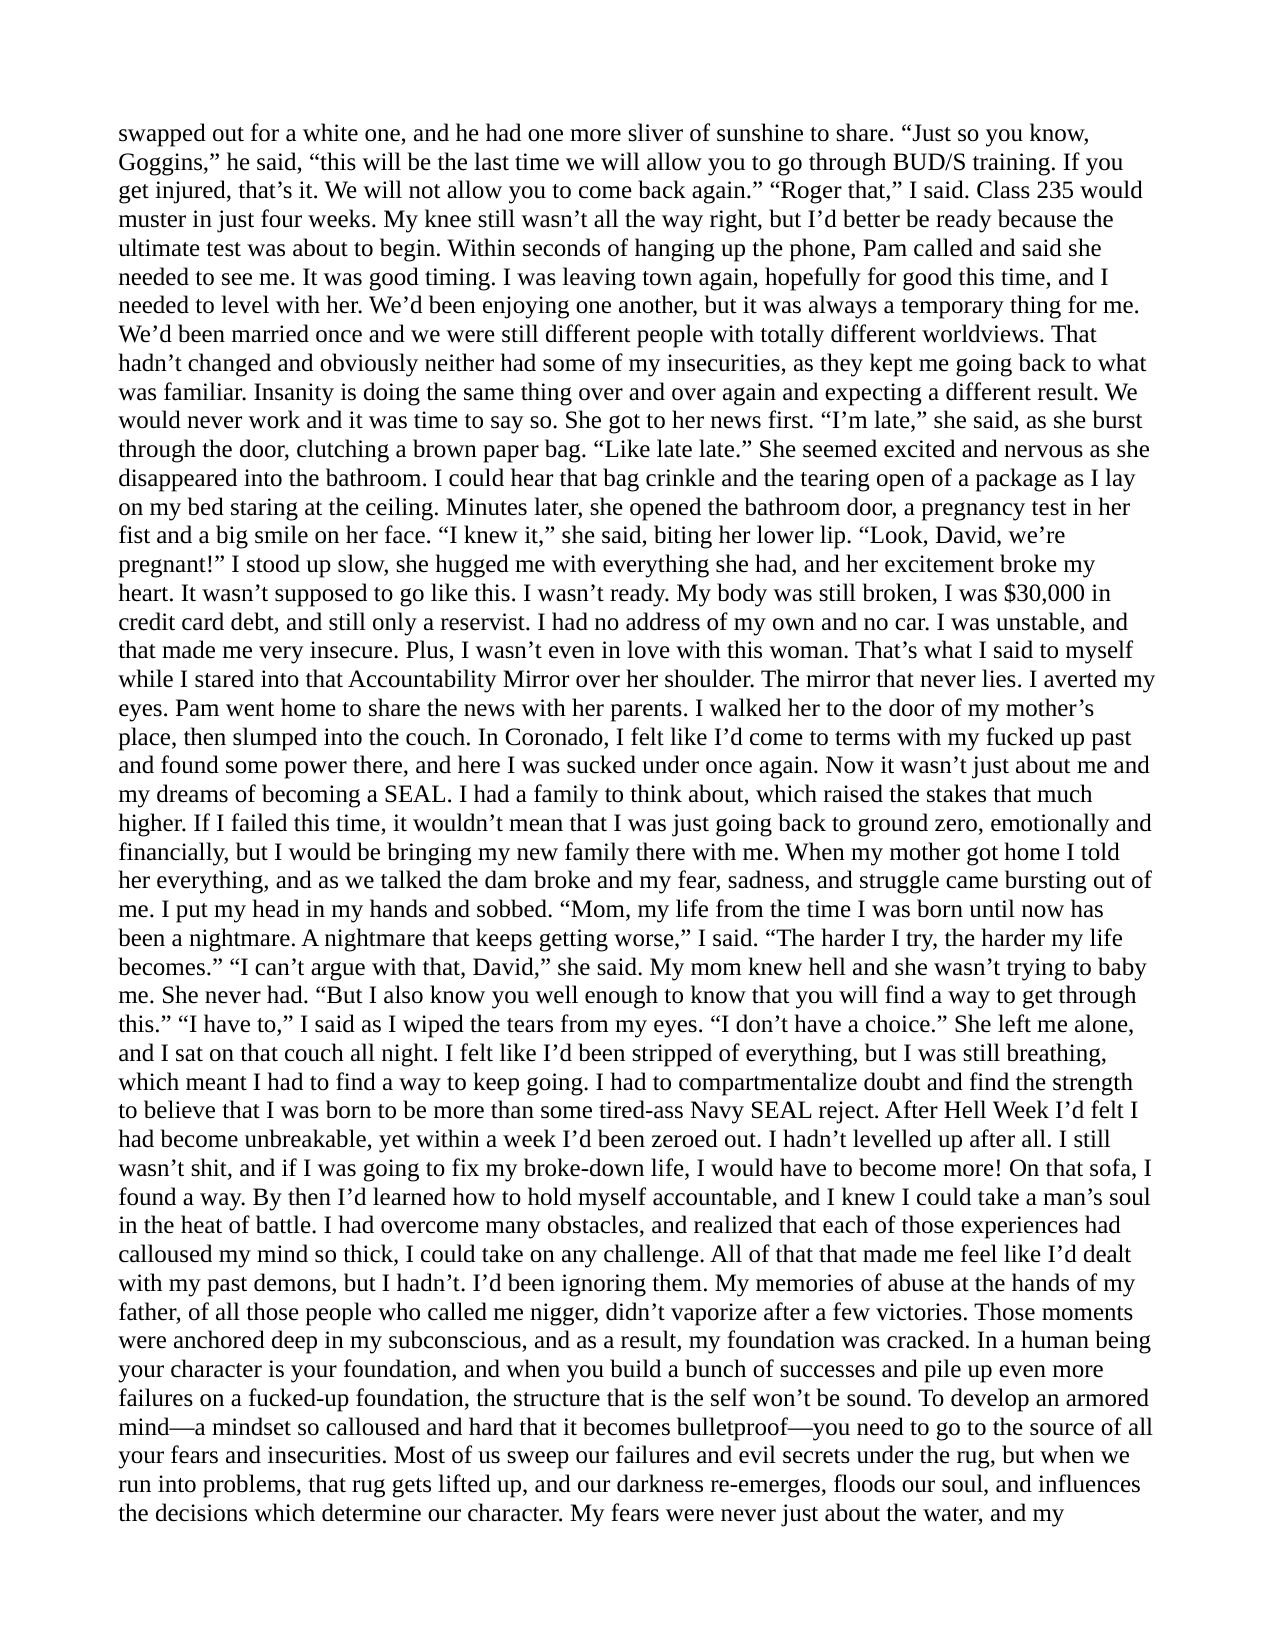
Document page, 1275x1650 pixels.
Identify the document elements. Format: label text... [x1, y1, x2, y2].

text swapped out for a white one, and he had one more sliver of sunshine to share. “Just so you know, Goggins,” he said, “this will be the last time we will allow you to go through BUD/S training. If you get injured, that’s it. We will not allow you to come back again.” “Roger that,” I said. Class 235 would muster in just four weeks. My knee still wasn’t all the way right, but I’d better be ready because the ultimate test was about to begin. Within seconds of hanging up the phone, Pam called and said she needed to see me. It was good timing. I was leaving town again, hopefully for good this time, and I needed to level with her. We’d been enjoying one another, but it was always a temporary thing for me. We’d been married once and we were still different people with totally different worldviews. That hadn’t changed and obviously neither had some of my insecurities, as they kept me going back to what was familiar. Insanity is doing the same thing over and over again and expecting a different result. We would never work and it was time to say so. She got to her news first. “I’m late,” she said, as she burst through the door, clutching a brown paper bag. “Like late late.” She seemed excited and nervous as she disappeared into the bathroom. I could hear that bag crinkle and the tearing open of a package as I lay on my bed staring at the ceiling. Minutes later, she opened the bathroom door, a pregnancy test in her fist and a big smile on her face. “I knew it,” she said, biting her lower lip. “Look, David, we’re pregnant!” I stood up slow, she hugged me with everything she had, and her excitement broke my heart. It wasn’t supposed to go like this. I wasn’t ready. My body was still broken, I was $30,000 in credit card debt, and still only a reservist. I had no address of my own and no car. I was unstable, and that made me very insecure. Plus, I wasn’t even in love with this woman. That’s what I said to myself while I stared into that Accountability Mirror over her shoulder. The mirror that never lies. I averted my eyes. Pam went home to share the news with her parents. I walked her to the door of my mother’s place, then slumped into the couch. In Coronado, I felt like I’d come to terms with my fucked up past and found some power there, and here I was sucked under once again. Now it wasn’t just about me and my dreams of becoming a SEAL. I had a family to think about, which raised the stakes that much higher. If I failed this time, it wouldn’t mean that I was just going back to ground zero, emotionally and financially, but I would be bringing my new family there with me. When my mother got home I told her everything, and as we talked the dam broke and my fear, sadness, and struggle came bursting out of me. I put my head in my hands and sobbed. “Mom, my life from the time I was born until now has been a nightmare. A nightmare that keeps getting worse,” I said. “The harder I try, the harder my life becomes.” “I can’t argue with that, David,” she said. My mom knew hell and she wasn’t trying to baby me. She never had. “But I also know you well enough to know that you will find a way to get through this.” “I have to,” I said as I wiped the tears from my eyes. “I don’t have a choice.” She left me alone, and I sat on that couch all night. I felt like I’d been stripped of everything, but I was still breathing, which meant I had to find a way to keep going. I had to compartmentalize doubt and find the strength to believe that I was born to be more than some tired-ass Navy SEAL reject. After Hell Week I’d felt I had become unbreakable, yet within a week I’d been zeroed out. I hadn’t levelled up after all. I still wasn’t shit, and if I was going to fix my broke-down life, I would have to become more! On that sofa, I found a way. By then I’d learned how to hold myself accountable, and I knew I could take a man’s soul in the heat of battle. I had overcome many obstacles, and realized that each of those experiences had calloused my mind so thick, I could take on any challenge. All of that that made me feel like I’d dealt with my past demons, but I hadn’t. I’d been ignoring them. My memories of abuse at the hands of my father, of all those people who called me nigger, didn’t vaporize after a few victories. Those moments were anchored deep in my subconscious, and as a result, my foundation was cracked. In a human being your character is your foundation, and when you build a bunch of successes and pile up even more failures on a fucked-up foundation, the structure that is the self won’t be sound. To develop an armored mind—a mindset so calloused and hard that it becomes bulletproof—you need to go to the source of all your fears and insecurities. Most of us sweep our failures and evil secrets under the rug, but when we run into problems, that rug gets lifted up, and our darkness re-emerges, floods our soul, and influences the decisions which determine our character. My fears were never just about the water, and my [118, 118, 1157, 1527]
